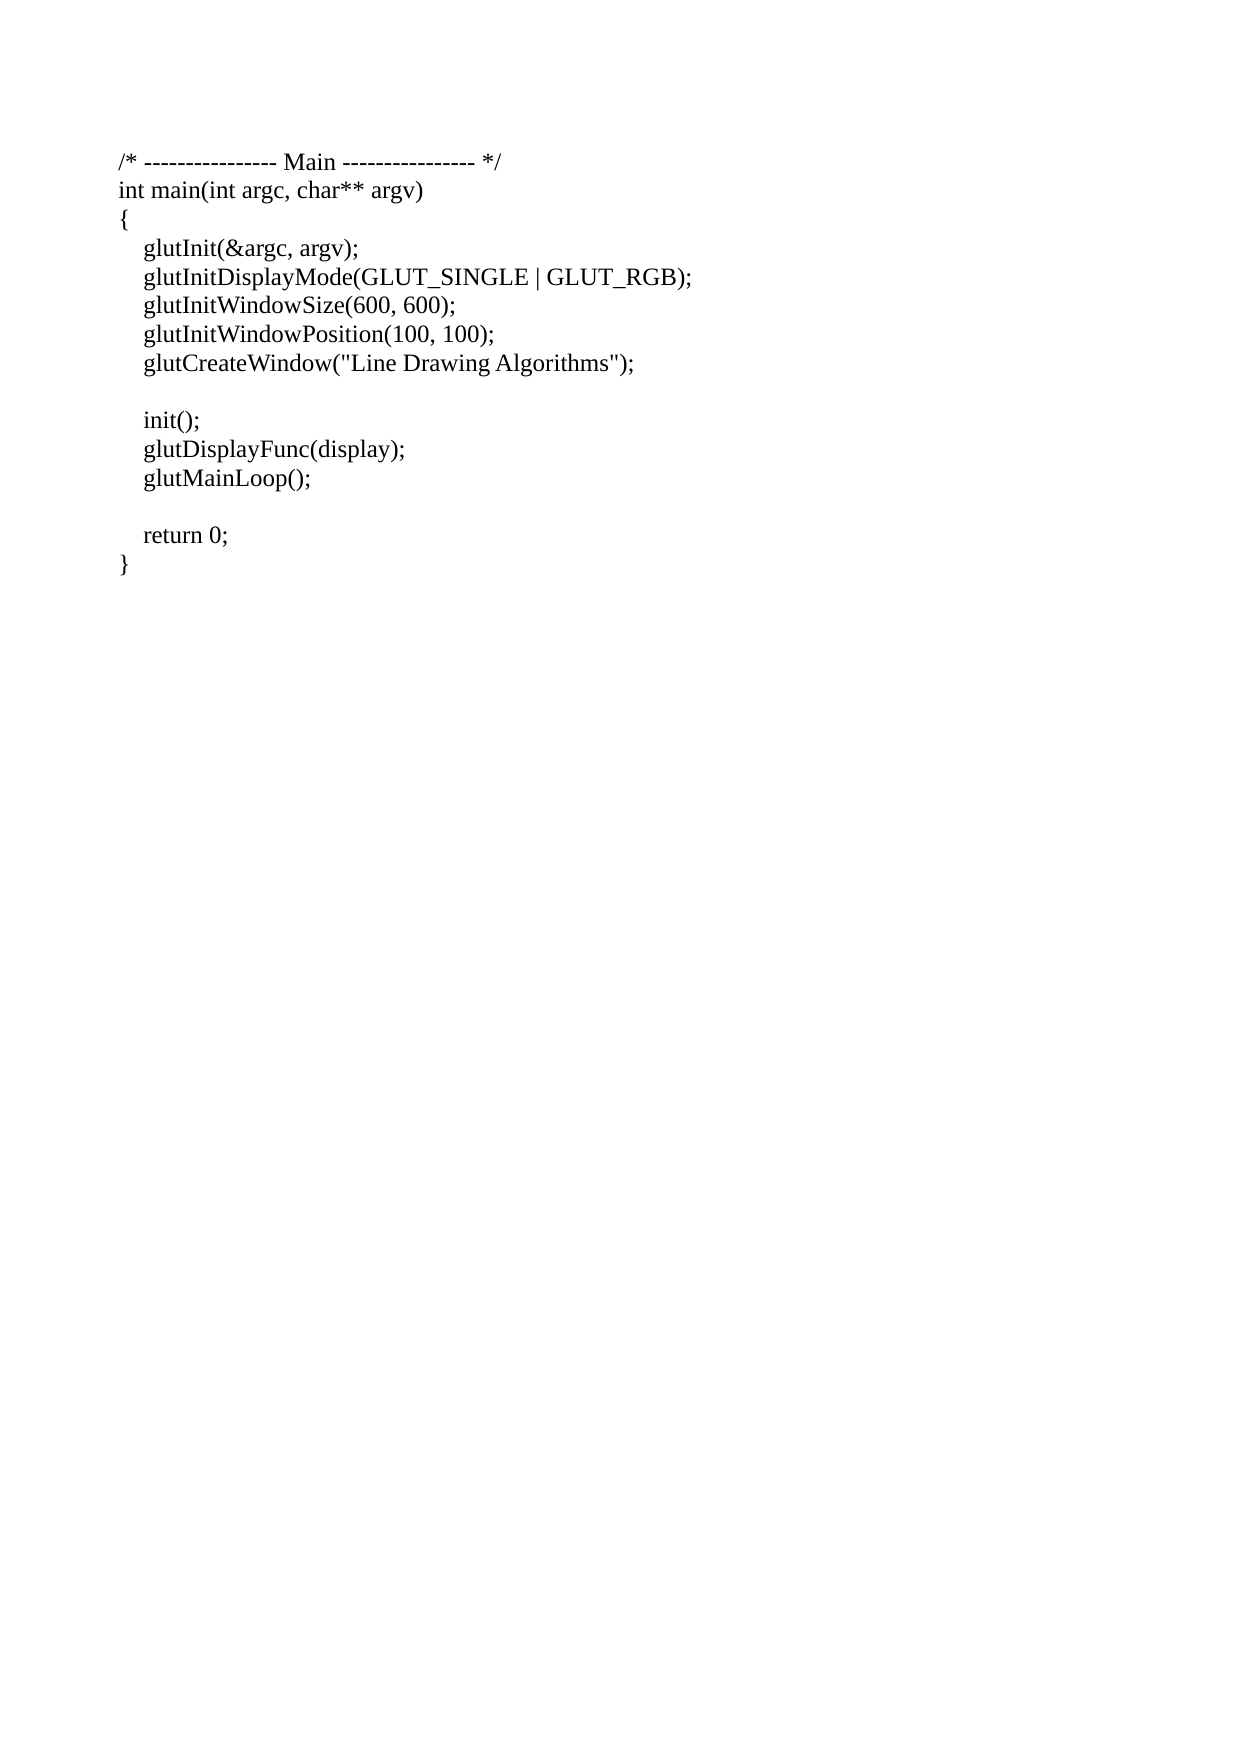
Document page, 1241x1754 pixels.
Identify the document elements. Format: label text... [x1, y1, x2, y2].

text glutInitDisplayMode(GLUT_SINGLE | GLUT_RGB); [118, 262, 1122, 291]
text { [118, 204, 1122, 233]
text glutMainLoop(); [118, 463, 1122, 492]
text glutDisplayFunc(display); [118, 434, 1122, 463]
text glutInit(&argc, argv); [118, 233, 1122, 262]
text glutInitWindowSize(600, 600); [118, 291, 1122, 319]
text return 0; [118, 521, 1122, 549]
text int main(int argc, char** argv) [118, 176, 1122, 204]
text /* ---------------- Main ---------------- */ [118, 147, 1122, 176]
text glutInitWindowPosition(100, 100); [118, 319, 1122, 348]
text glutCreateWindow("Line Drawing Algorithms"); [118, 348, 1122, 377]
text init(); [118, 406, 1122, 434]
text } [118, 549, 1122, 578]
